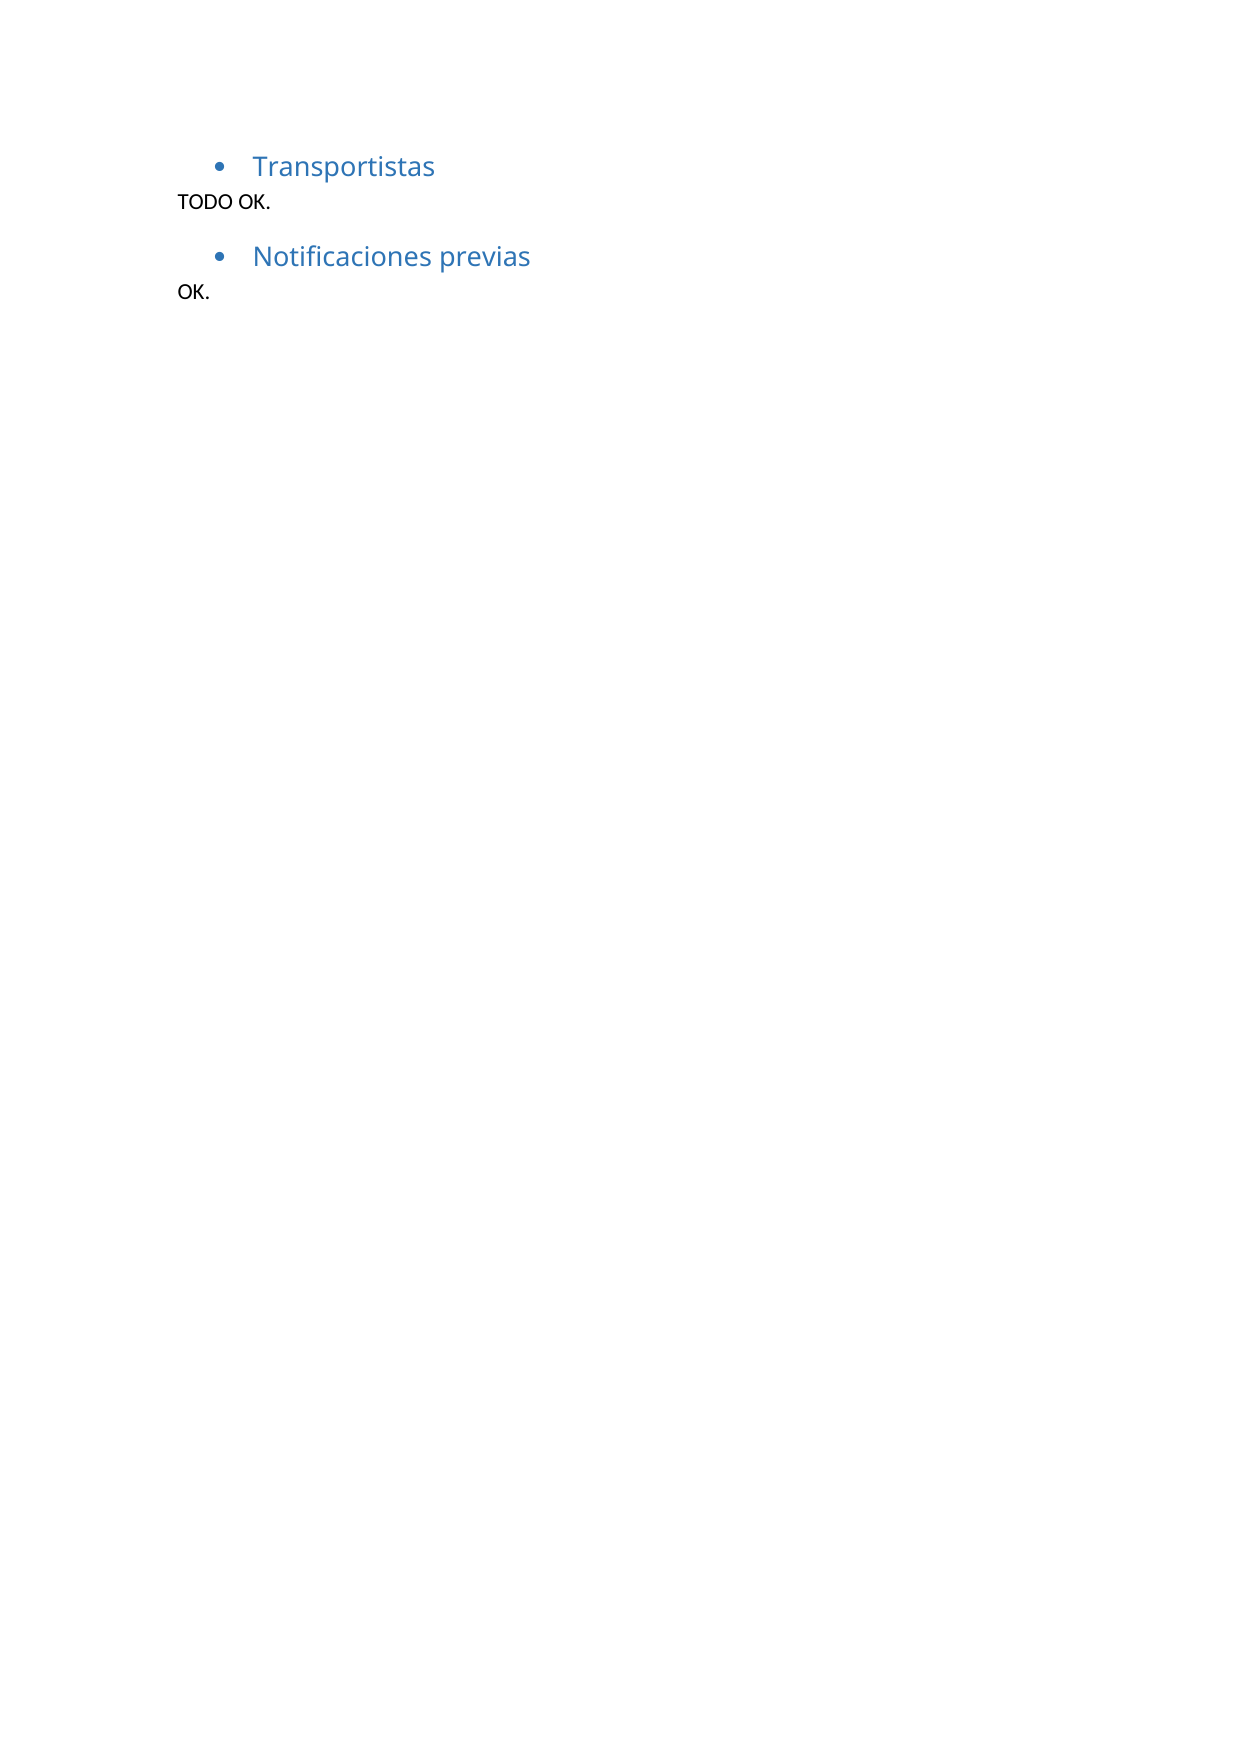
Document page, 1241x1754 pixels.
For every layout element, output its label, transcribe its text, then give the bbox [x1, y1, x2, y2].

text TODO OK. [177, 187, 1063, 215]
text OK. [177, 277, 1063, 305]
list Transportistas [215, 148, 1063, 184]
list Notificaciones previas [215, 238, 1063, 274]
